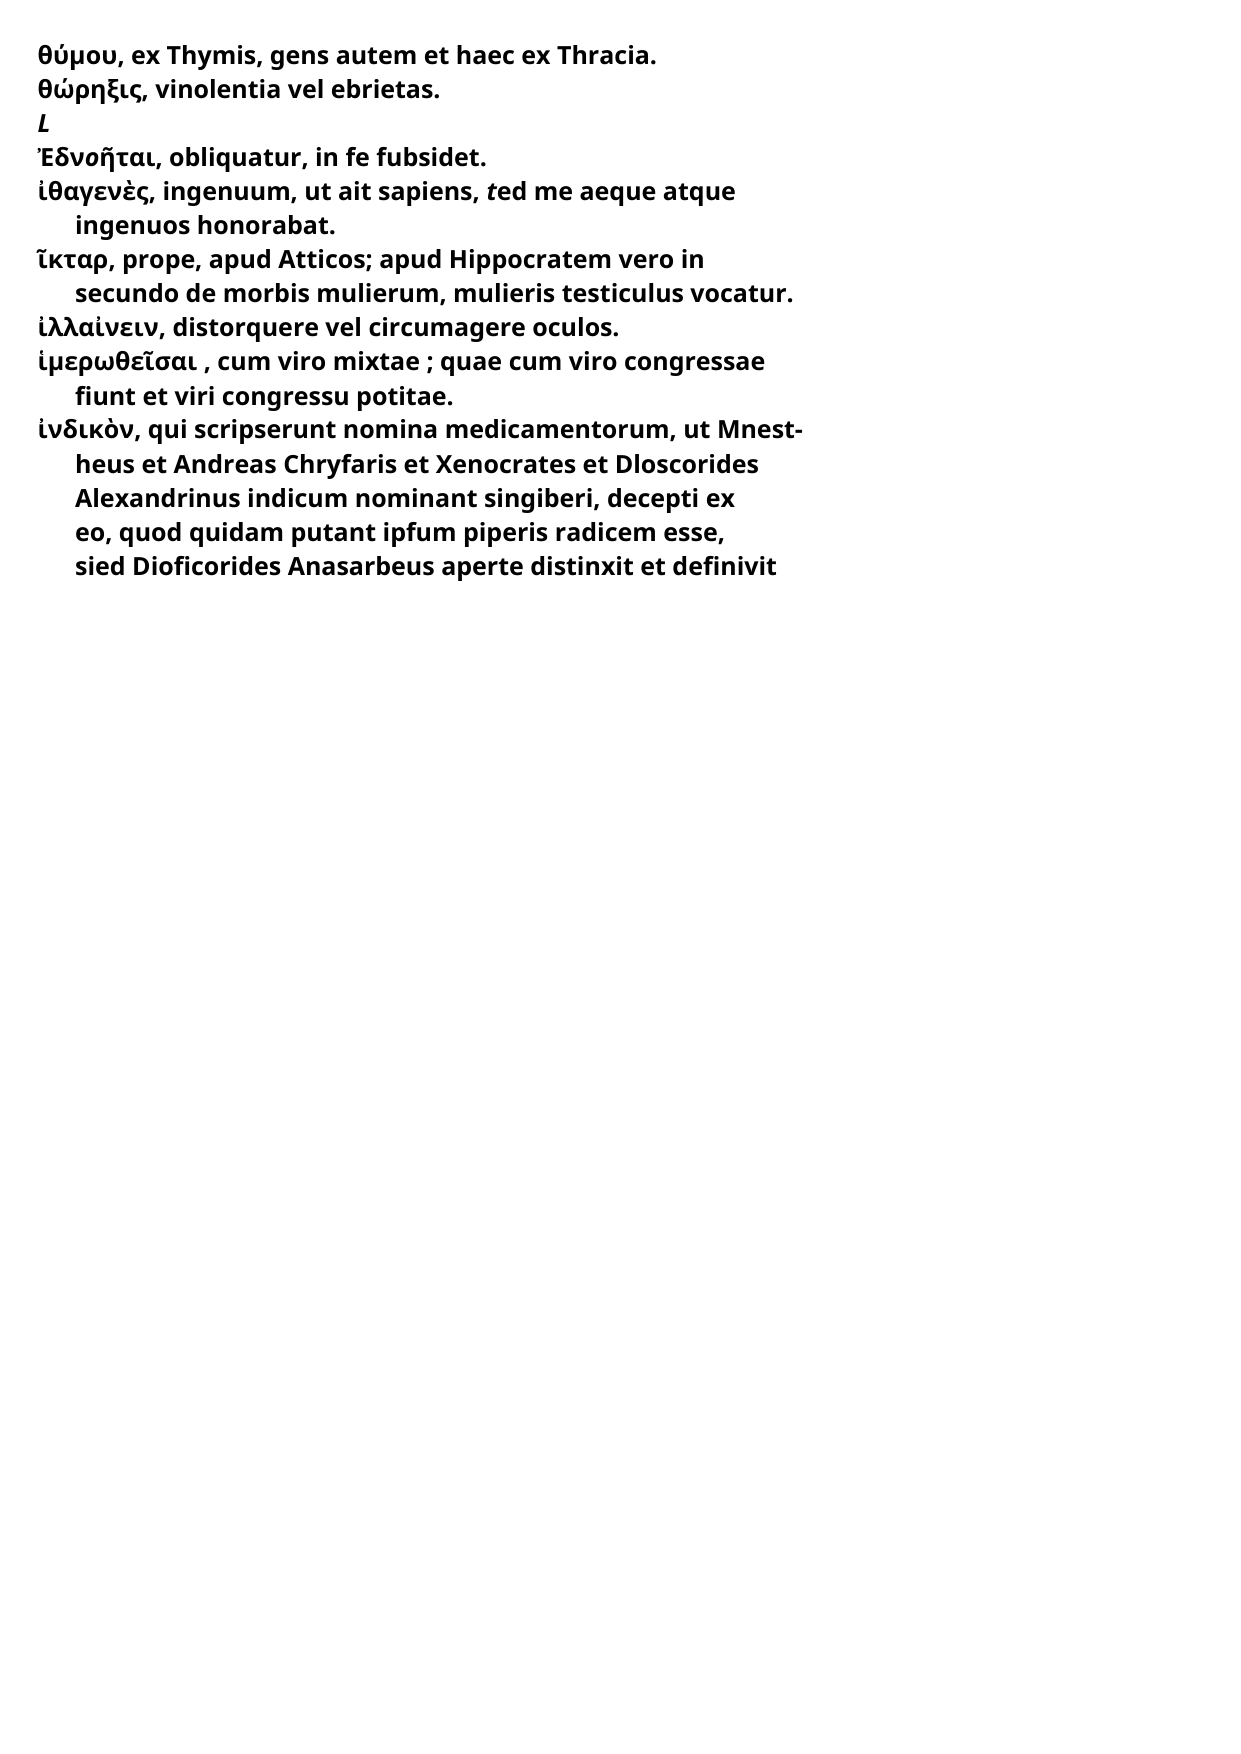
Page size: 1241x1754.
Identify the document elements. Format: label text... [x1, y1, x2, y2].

text θύμου, ex Thymis, gens autem et haec ex Thracia. θώρηξις, vinolentia vel ebrietas. [37, 37, 1203, 106]
text ἰνδικὸν, qui scripserunt nomina medicamentorum, ut Mnest- heus et Andreas Chryfaris et Xenocrates et Dloscorides Alexandrinus indicum nominant singiberi, decepti ex eo, quod quidam putant ipfum piperis radicem esse, sied Dioficorides Anasarbeus aperte distinxit et definivit [37, 412, 1203, 582]
text ἱμερωθεῖσαι , cum viro mixtae ; quae cum viro congressae fiunt et viri congressu potitae. [37, 344, 1203, 412]
text ῖκταρ, prope, apud Atticos; apud Hippocratem vero in secundo de morbis mulierum, mulieris testiculus vocatur. [37, 242, 1203, 310]
text ἰλλαἰνειν, distorquere vel circumagere oculos. [37, 310, 1203, 344]
text ἰθαγενὲς, ingenuum, ut ait sapiens, ted me aeque atque ingenuos honorabat. [37, 174, 1203, 242]
text Ἐδνοῆται, obliquatur, in fe fubsidet. [37, 140, 1203, 174]
text L [37, 106, 1203, 140]
